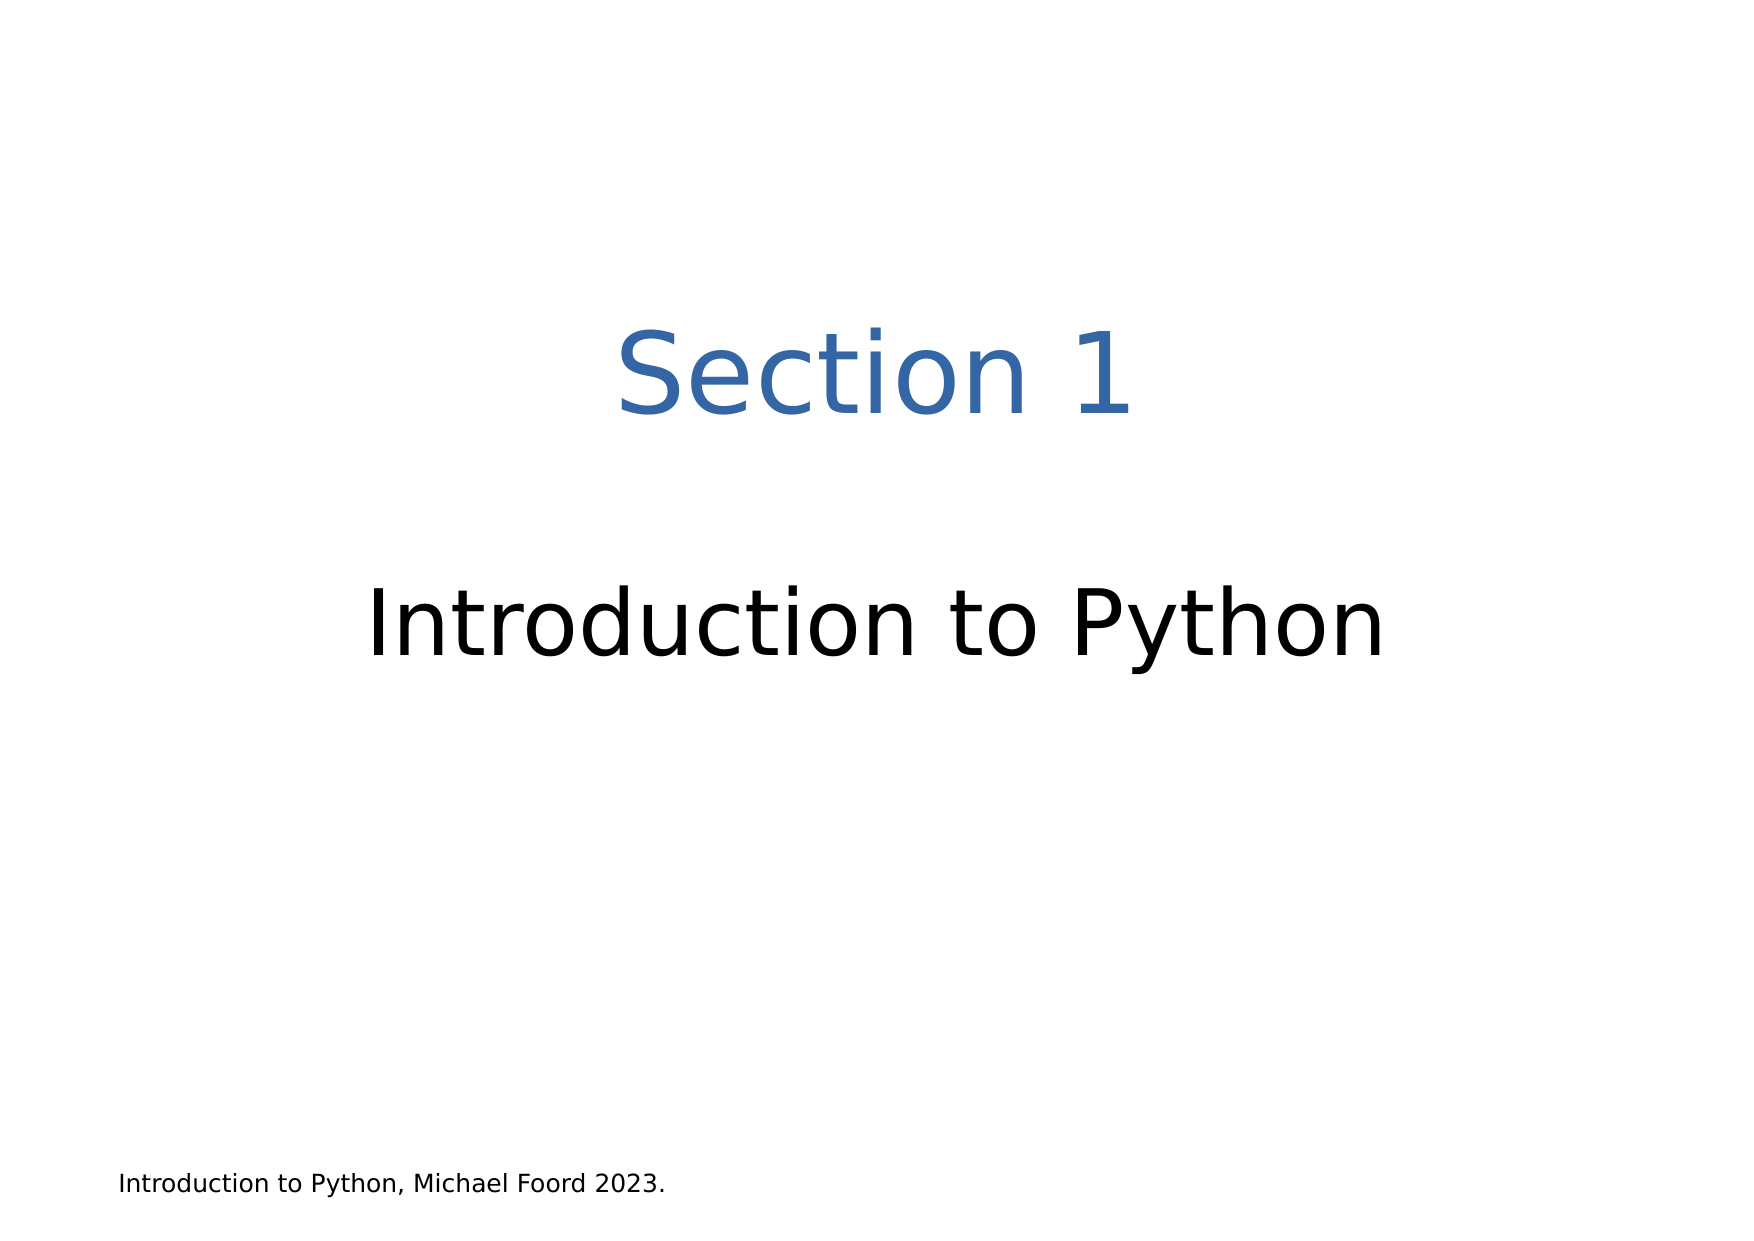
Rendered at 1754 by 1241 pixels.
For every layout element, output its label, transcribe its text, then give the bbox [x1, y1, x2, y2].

title Section 1 [118, 309, 1636, 440]
subtitle Introduction to Python [118, 571, 1636, 677]
